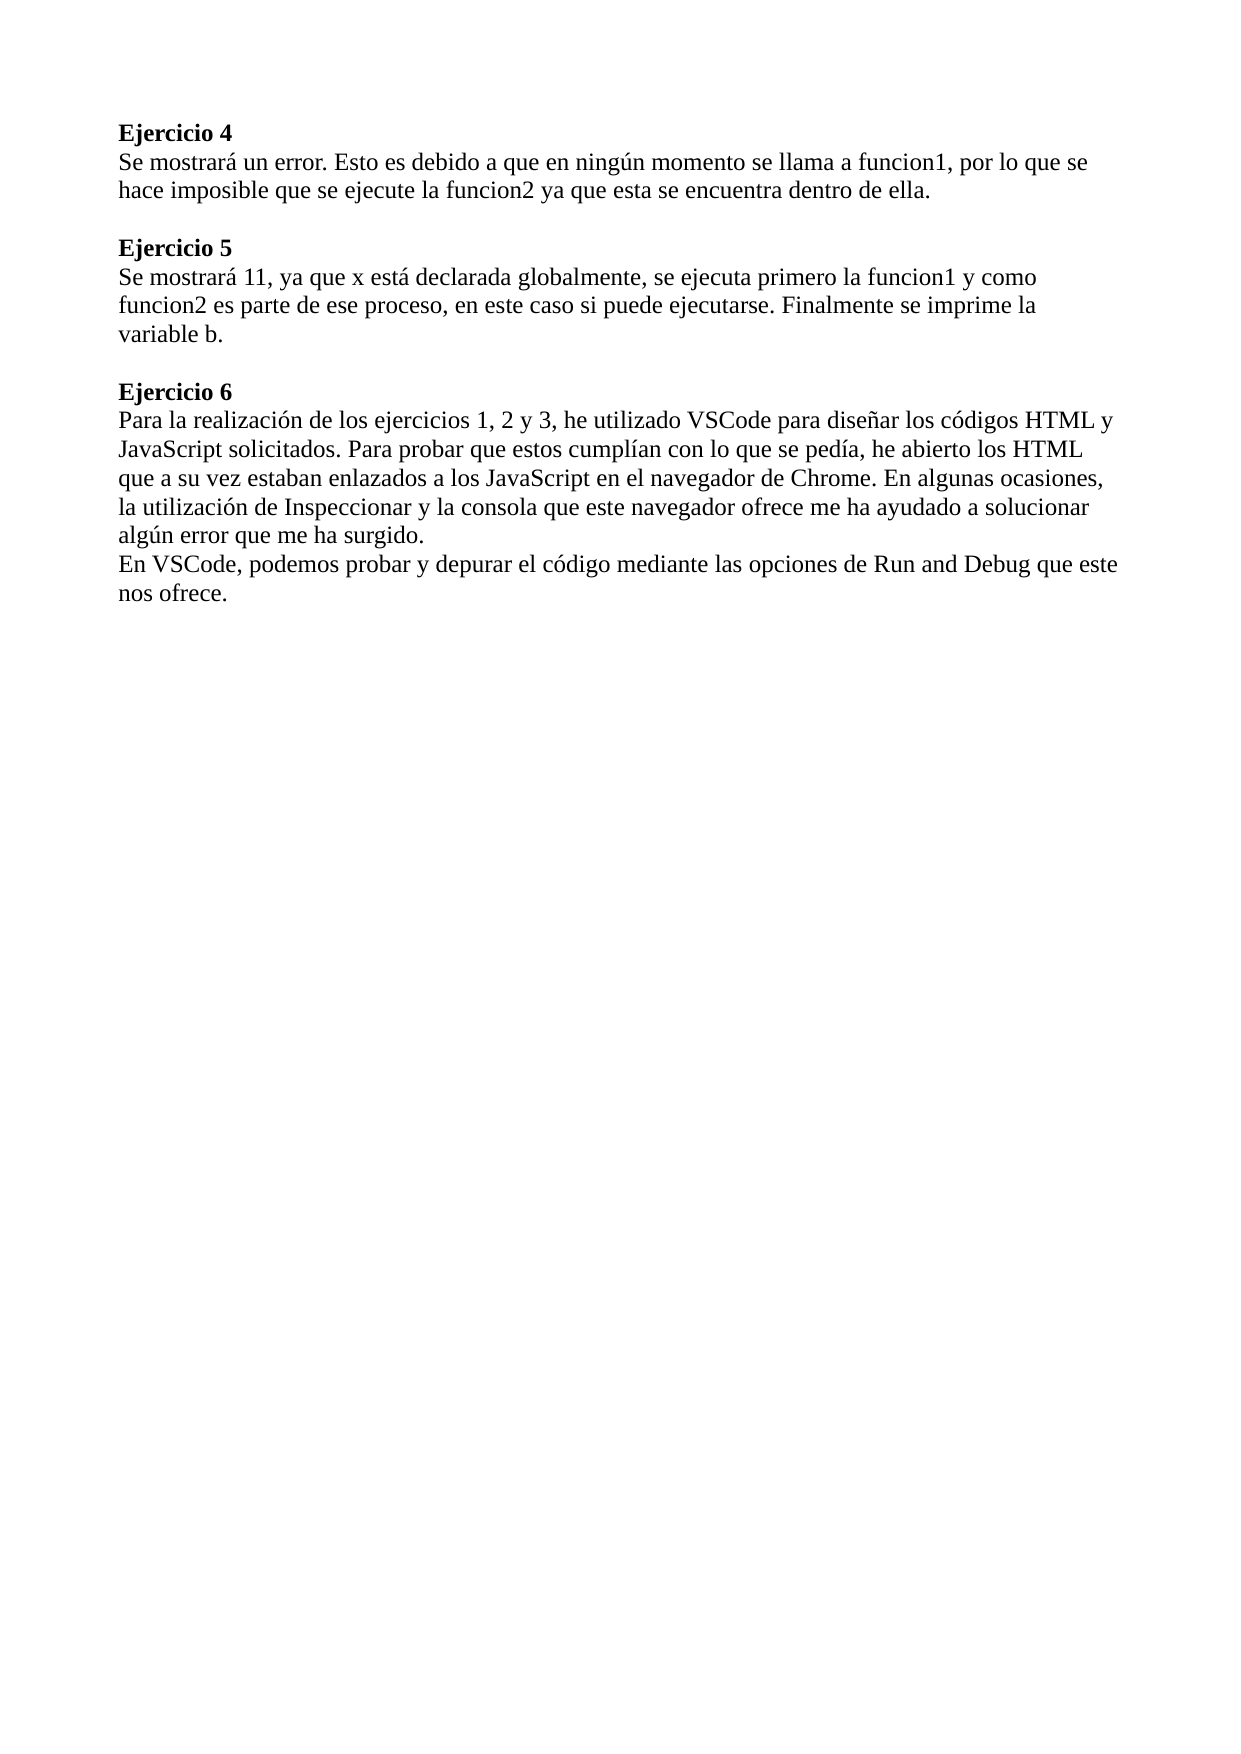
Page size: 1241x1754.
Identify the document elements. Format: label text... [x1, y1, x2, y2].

text Se mostrará un error. Esto es debido a que en ningún momento se llama a funcion1, por lo que se hace imposible que se ejecute la funcion2 ya que esta se encuentra dentro de ella. [118, 147, 1122, 204]
text Ejercicio 4 [118, 118, 1122, 147]
text Para la realización de los ejercicios 1, 2 y 3, he utilizado VSCode para diseñar los códigos HTML y JavaScript solicitados. Para probar que estos cumplían con lo que se pedía, he abierto los HTML que a su vez estaban enlazados a los JavaScript en el navegador de Chrome. En algunas ocasiones, la utilización de Inspeccionar y la consola que este navegador ofrece me ha ayudado a solucionar algún error que me ha surgido. [118, 406, 1122, 549]
text En VSCode, podemos probar y depurar el código mediante las opciones de Run and Debug que este nos ofrece. [118, 549, 1122, 607]
text Se mostrará 11, ya que x está declarada globalmente, se ejecuta primero la funcion1 y como funcion2 es parte de ese proceso, en este caso si puede ejecutarse. Finalmente se imprime la variable b. [118, 262, 1122, 348]
text Ejercicio 6 [118, 377, 1122, 406]
text Ejercicio 5 [118, 233, 1122, 262]
